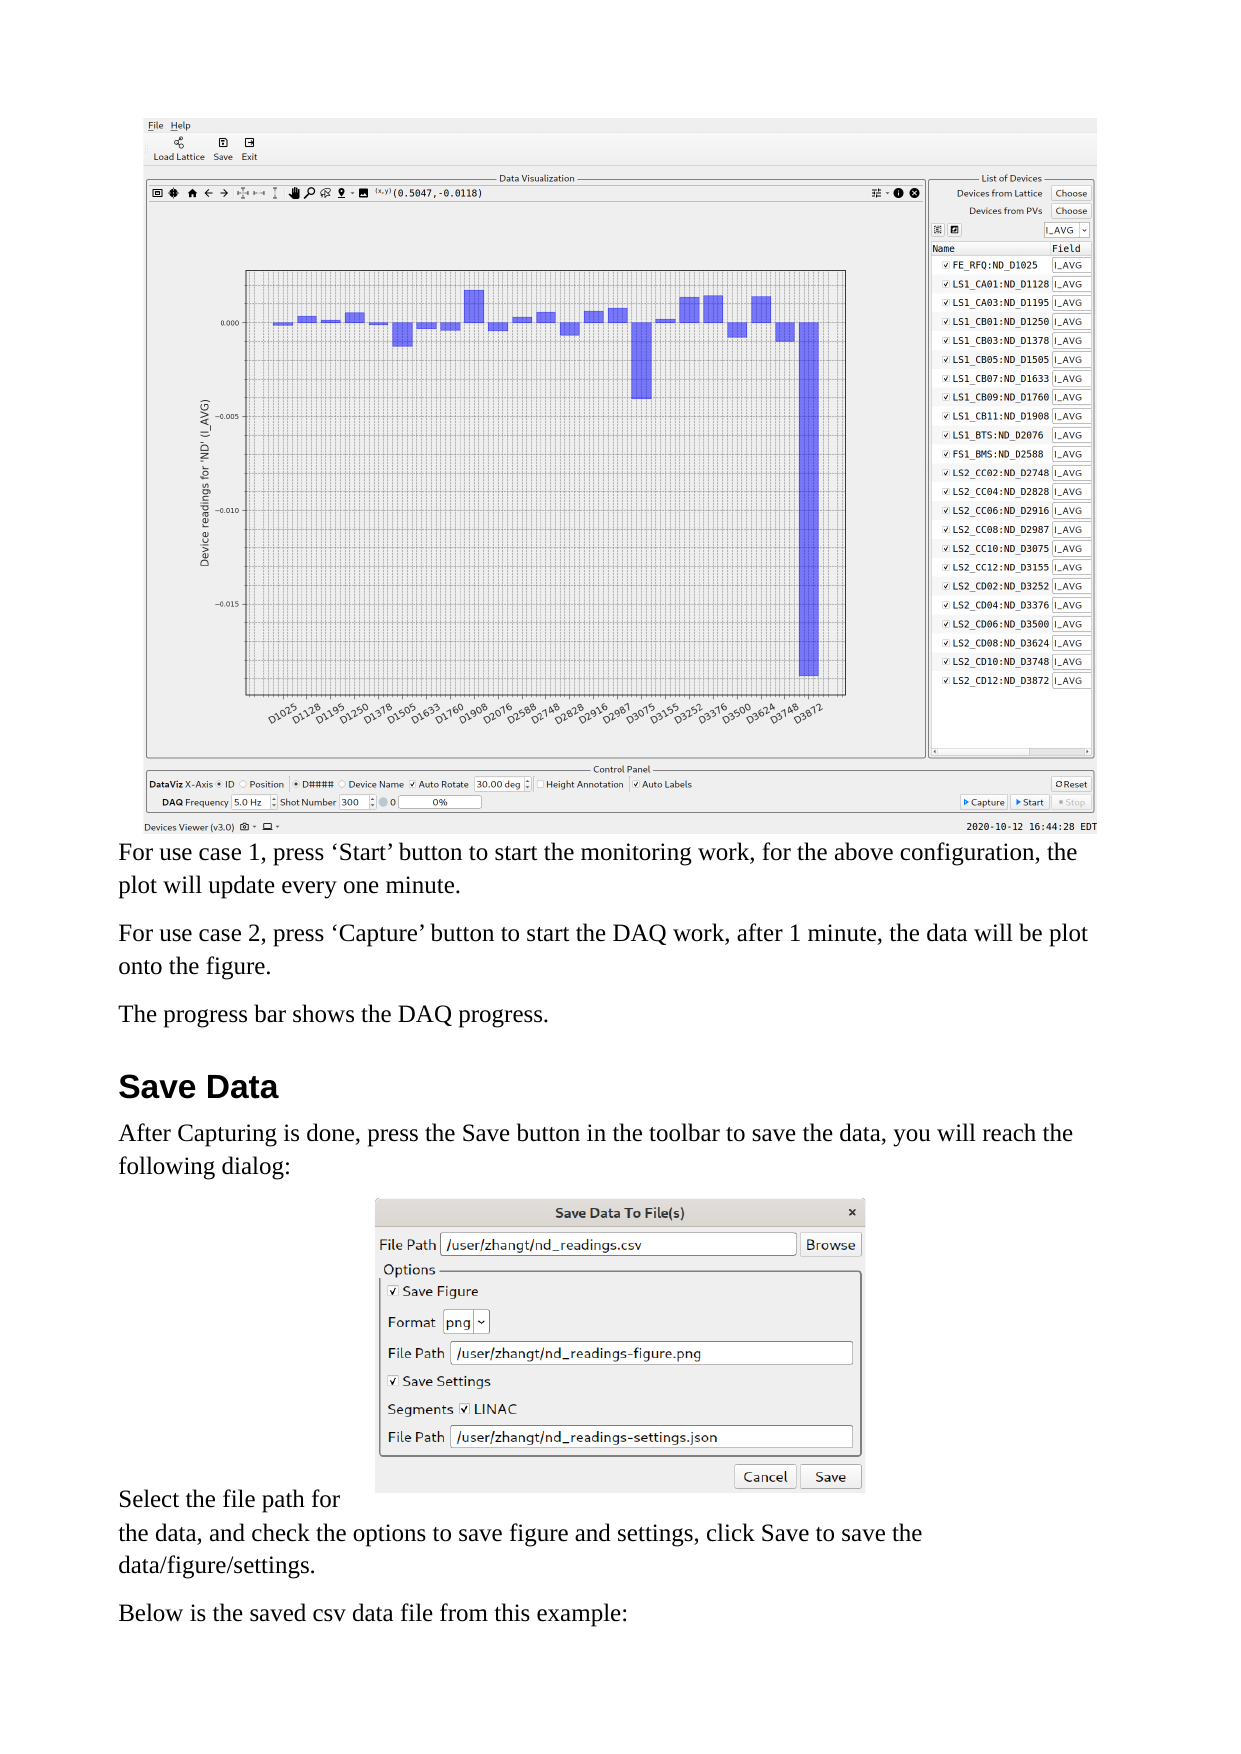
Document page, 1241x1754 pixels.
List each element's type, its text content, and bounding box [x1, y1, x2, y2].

text For use case 2, press ‘Capture’ button to start the DAQ work, after 1 minute, the data will be plot onto the figure. [118, 918, 1122, 980]
text For use case 1, press ‘Start’ button to start the monitoring work, for the above configuration, the plot will update every one minute. [118, 118, 1122, 899]
text The progress bar shows the DAQ progress. [118, 999, 1122, 1027]
picture [143, 118, 1097, 834]
text After Capturing is done, press the Save button in the toolbar to save the data, you will reach the following dialog: [118, 1118, 1122, 1180]
picture [374, 1198, 866, 1493]
subtitle Save Data [118, 1067, 1122, 1106]
text Select the file path for the data, and check the options to save figure and settings, click Save to save the data/figure/settings. [118, 1484, 1122, 1579]
text Below is the saved csv data file from this example: [118, 1598, 1122, 1627]
